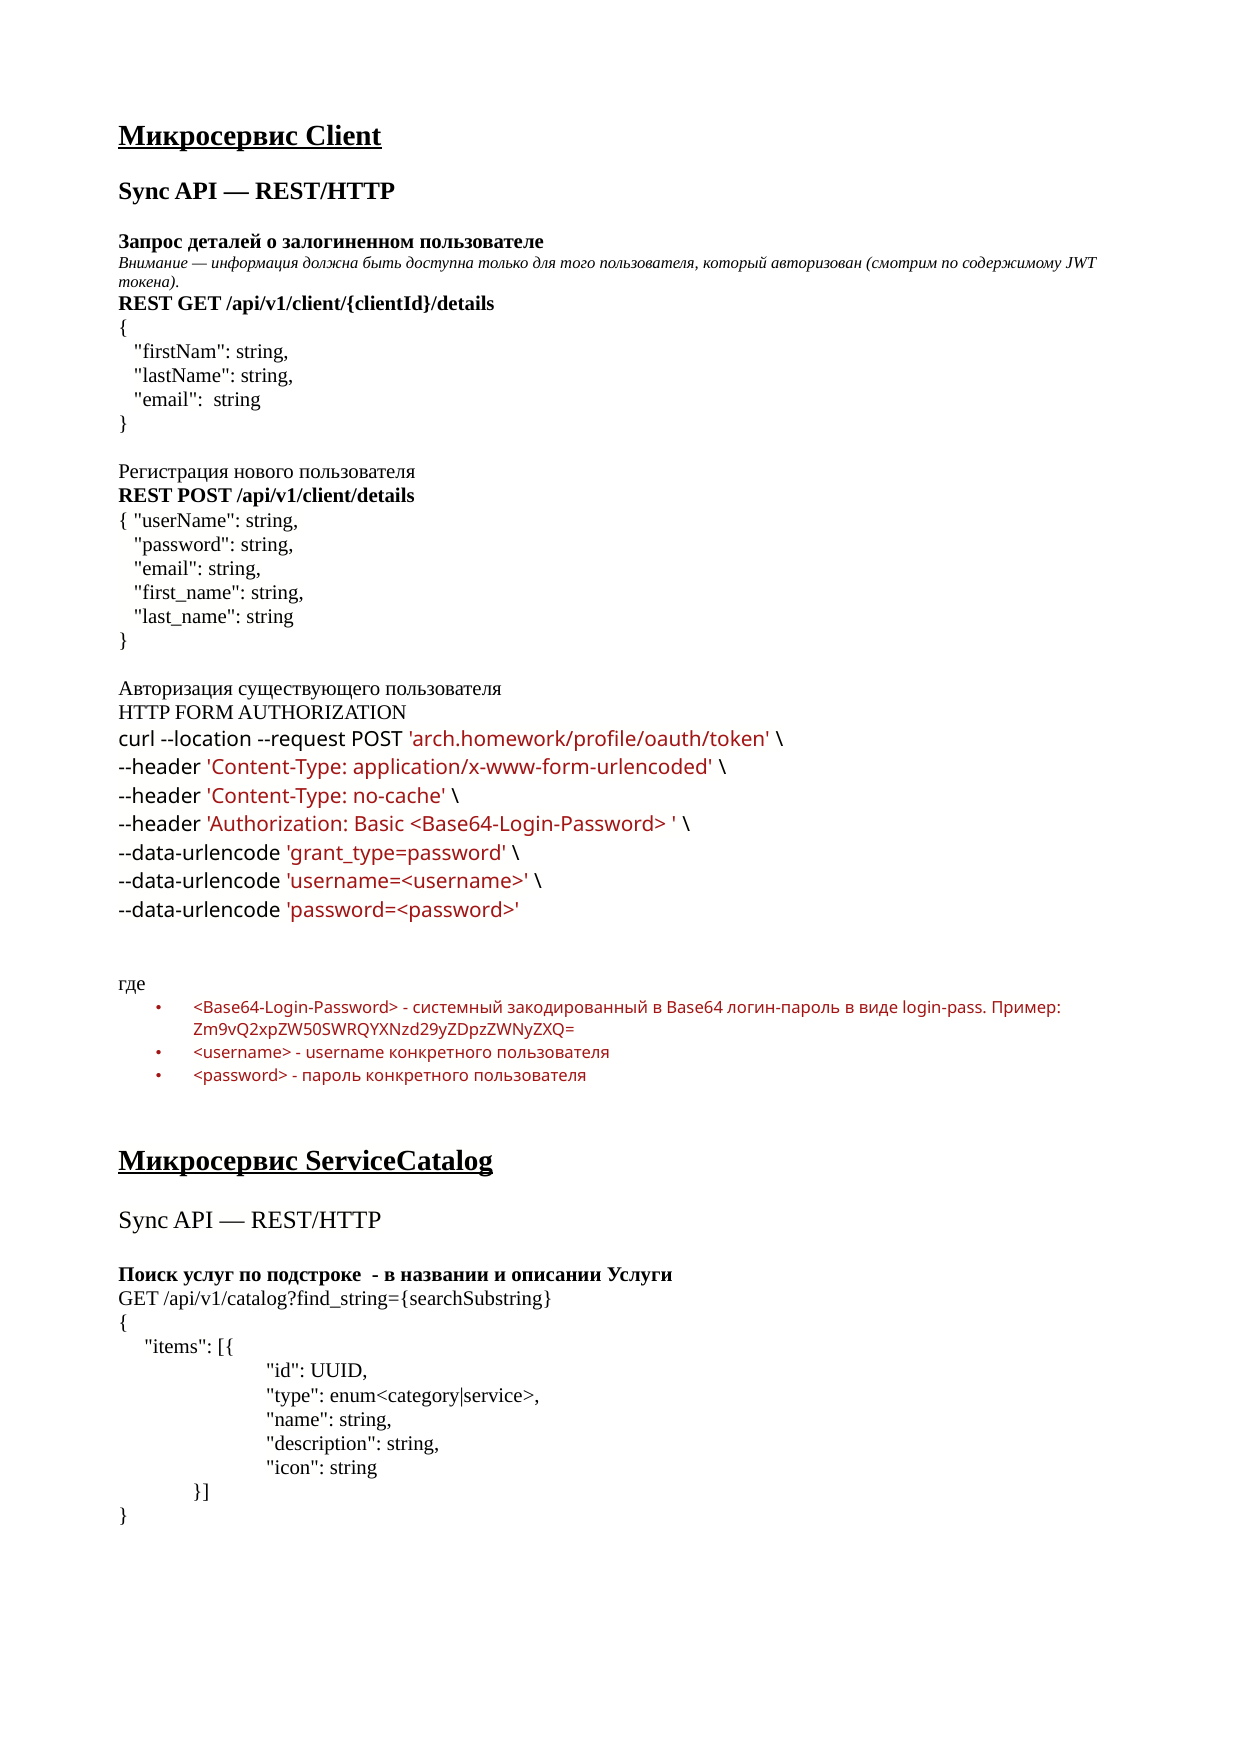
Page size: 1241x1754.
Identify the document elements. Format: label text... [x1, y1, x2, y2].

text --header 'Authorization: Basic <Base64-Login-Password> ' \ [118, 809, 1122, 838]
text "icon": string [118, 1455, 1122, 1479]
text Поиск услуг по подстроке - в названии и описании Услуги [118, 1262, 1122, 1286]
text Авторизация существующего пользователя [118, 676, 1122, 700]
text "first_name": string, [118, 580, 1122, 604]
text "password": string, [118, 532, 1122, 556]
text Sync API — REST/HTTP [118, 176, 1122, 204]
text "name": string, [118, 1407, 1122, 1431]
text REST POST /api/v1/client/details [118, 483, 1122, 507]
text } [118, 411, 1122, 435]
text "firstNam": string, [118, 339, 1122, 363]
text } [118, 1503, 1122, 1527]
text --data-urlencode 'username=<username>' \ [118, 866, 1122, 895]
text --header 'Content-Type: application/x-www-form-urlencoded' \ [118, 752, 1122, 781]
list <Base64-Login-Password> - системный закодированный в Base64 логин-пароль в виде login-pass. Пример: Zm9vQ2xpZW50SWRQYXNzd29yZDpzZWNyZXQ= [156, 995, 1122, 1041]
list <password> - пароль конкретного пользователя [156, 1063, 1122, 1086]
text } [118, 628, 1122, 652]
list <username> - username конкретного пользователя [156, 1041, 1122, 1063]
text { [118, 1310, 1122, 1334]
text HTTP FORM AUTHORIZATION [118, 700, 1122, 724]
text curl --location --request POST 'arch.homework/profile/oauth/token' \ [118, 724, 1122, 752]
text Микросервис Client [118, 118, 1122, 152]
text { "userName": string, [118, 507, 1122, 532]
text Внимание — информация должна быть доступна только для того пользователя, который авторизован (смотрим по содержимому JWT токена). [118, 253, 1122, 291]
text }] [118, 1479, 1122, 1503]
text REST GET /api/v1/client/{clientId}/details [118, 291, 1122, 315]
text Запрос деталей о залогиненном пользователе [118, 228, 1122, 253]
text Sync API — REST/HTTP [118, 1205, 1122, 1234]
text GET /api/v1/catalog?find_string={searchSubstring} [118, 1286, 1122, 1310]
text Регистрация нового пользователя [118, 459, 1122, 483]
text "items": [{ [118, 1334, 1122, 1358]
text "type": enum<category|service>, [118, 1382, 1122, 1407]
text --data-urlencode 'password=<password>' [118, 895, 1122, 923]
text Микросервис ServiceCatalog [118, 1143, 1122, 1177]
text "last_name": string [118, 604, 1122, 628]
text { [118, 315, 1122, 339]
text "email": string, [118, 556, 1122, 580]
text --data-urlencode 'grant_type=password' \ [118, 838, 1122, 866]
text "email": string [118, 387, 1122, 411]
text "lastName": string, [118, 363, 1122, 387]
text "id": UUID, [118, 1358, 1122, 1382]
text где [118, 971, 1122, 995]
text "description": string, [118, 1431, 1122, 1455]
text --header 'Content-Type: no-cache' \ [118, 781, 1122, 809]
